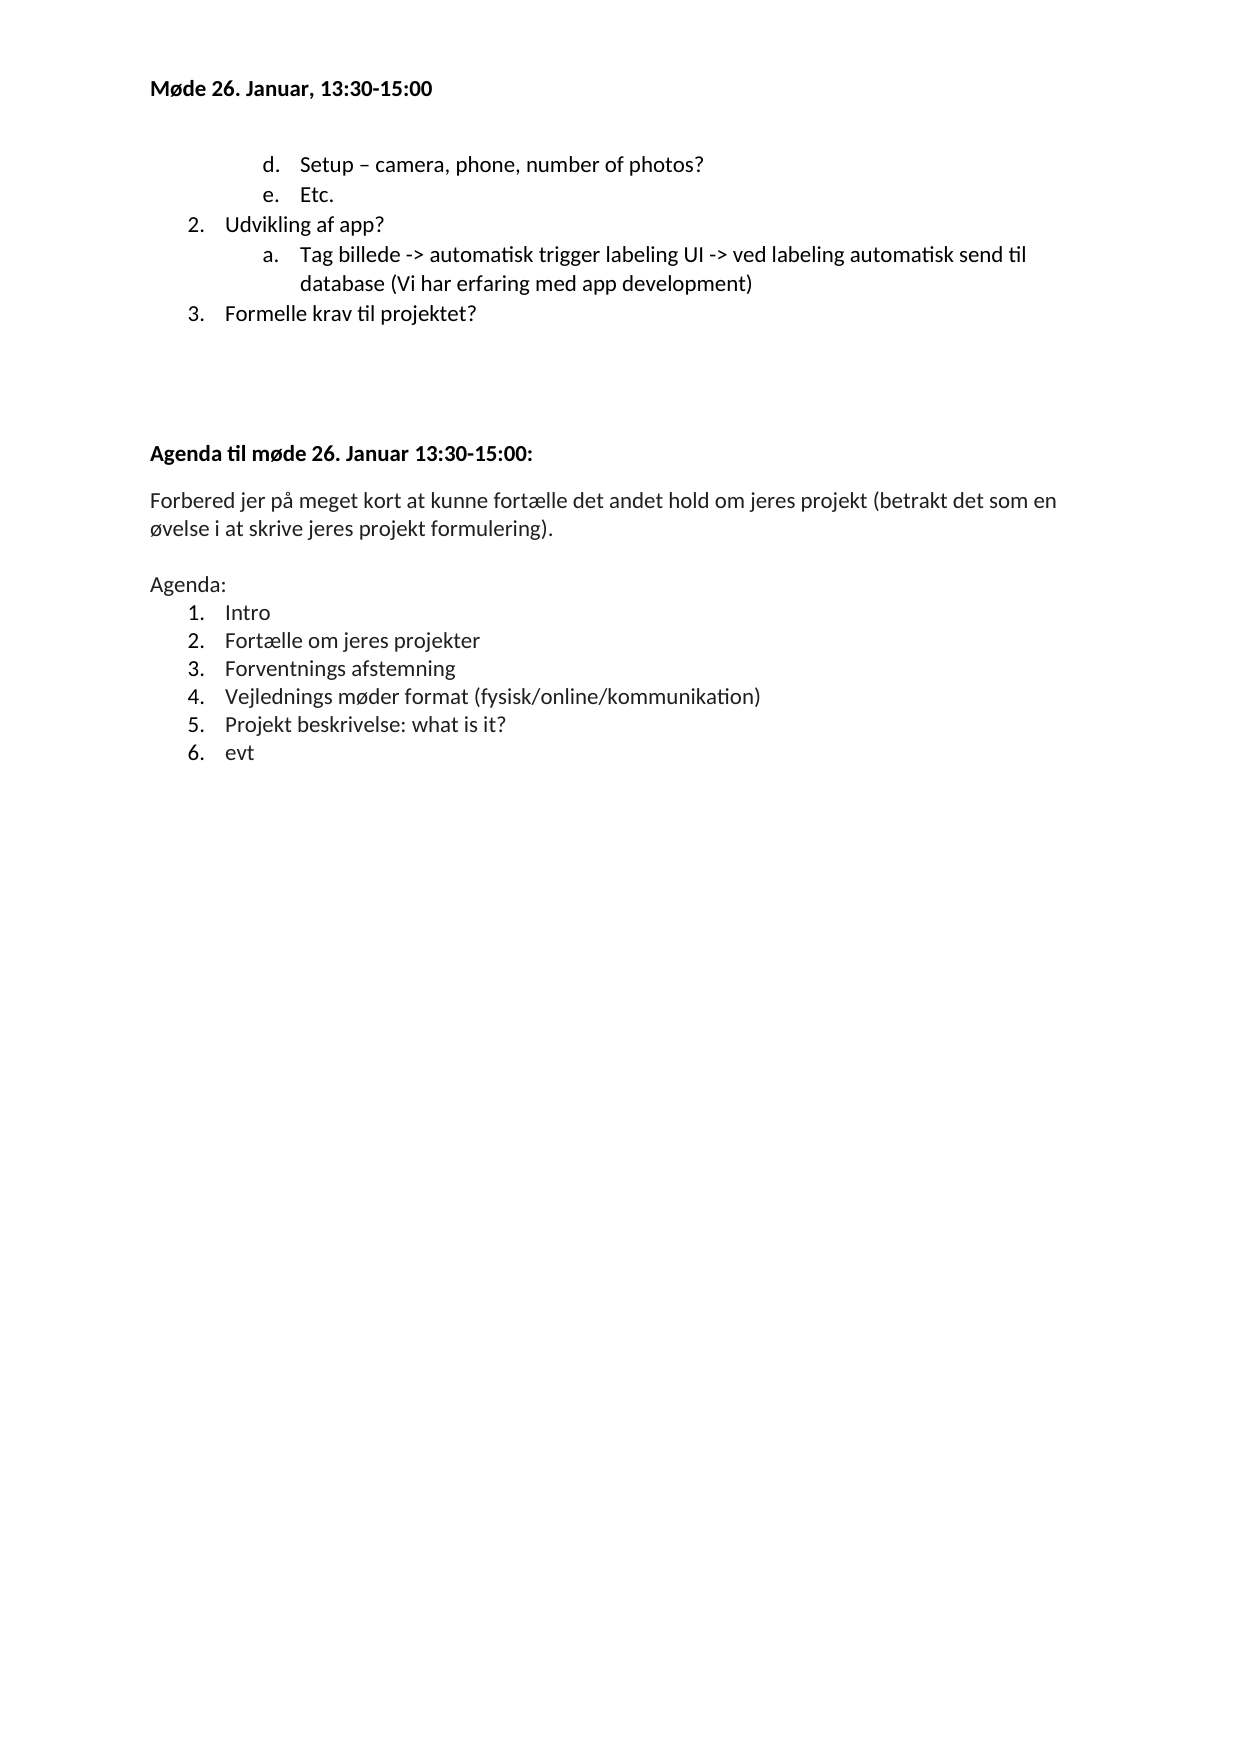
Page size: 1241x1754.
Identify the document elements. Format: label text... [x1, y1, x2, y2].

list Intro [187, 598, 1090, 626]
list Projekt beskrivelse: what is it? [187, 710, 1090, 738]
list Setup – camera, phone, number of photos? [262, 150, 1090, 178]
list Etc. [262, 180, 1090, 208]
text Agenda til møde 26. Januar 13:30-15:00: [150, 439, 1090, 467]
list Forventnings afstemning [187, 654, 1090, 682]
list Udvikling af app? [187, 210, 1090, 238]
text Forbered jer på meget kort at kunne fortælle det andet hold om jeres projekt (betrakt det som en øvelse i at skrive jeres projekt formulering). [150, 486, 1090, 542]
list Tag billede -> automatisk trigger labeling UI -> ved labeling automatisk send til database (Vi har erfaring med app development) [262, 240, 1090, 298]
list Formelle krav til projektet? [187, 299, 1090, 327]
list Vejlednings møder format (fysisk/online/kommunikation) [187, 682, 1090, 710]
list evt [187, 738, 1090, 766]
text Agenda: [150, 570, 1090, 598]
list Fortælle om jeres projekter [187, 626, 1090, 654]
